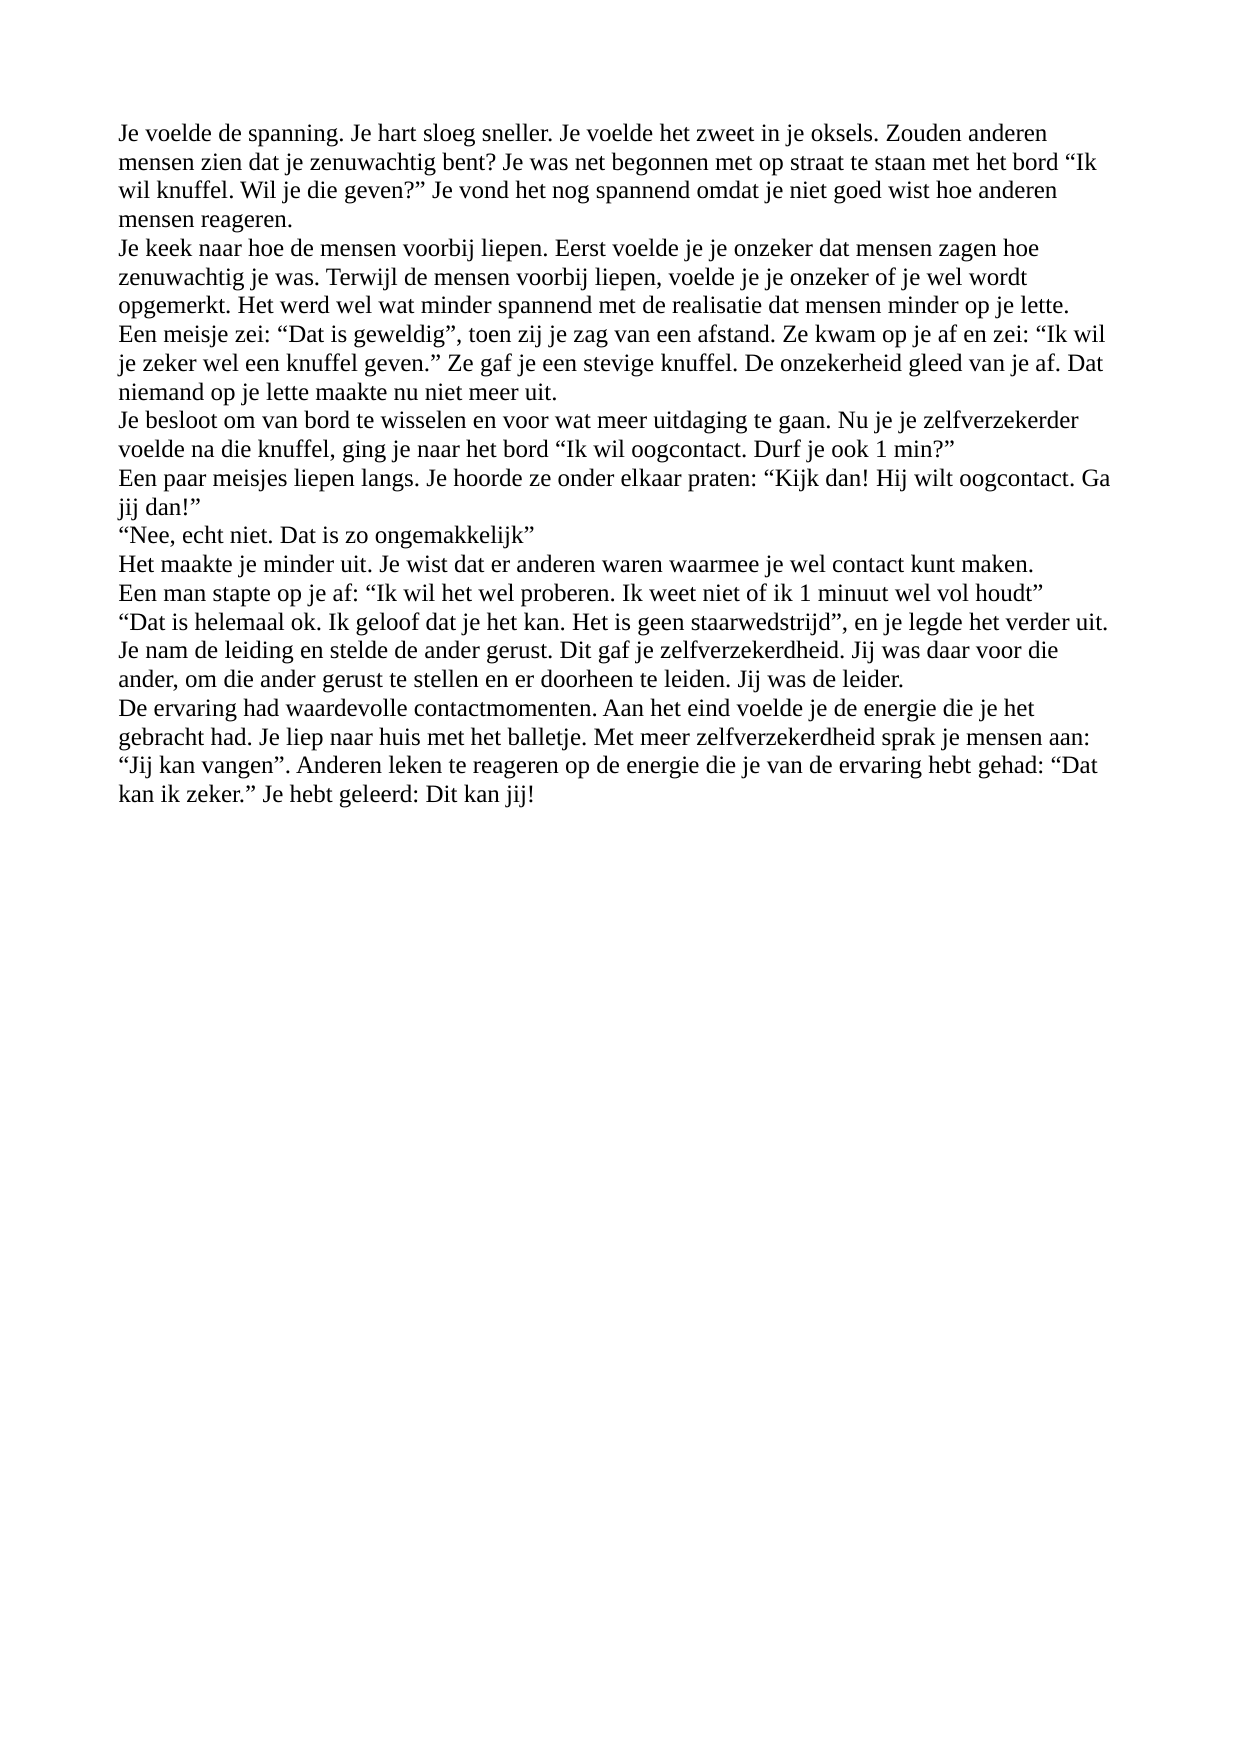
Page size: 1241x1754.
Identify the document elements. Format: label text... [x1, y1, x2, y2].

text Je keek naar hoe de mensen voorbij liepen. Eerst voelde je je onzeker dat mensen zagen hoe zenuwachtig je was. Terwijl de mensen voorbij liepen, voelde je je onzeker of je wel wordt opgemerkt. Het werd wel wat minder spannend met de realisatie dat mensen minder op je lette. [118, 233, 1122, 319]
text De ervaring had waardevolle contactmomenten. Aan het eind voelde je de energie die je het gebracht had. Je liep naar huis met het balletje. Met meer zelfverzekerdheid sprak je mensen aan: “Jij kan vangen”. Anderen leken te reageren op de energie die je van de ervaring hebt gehad: “Dat kan ik zeker.” Je hebt geleerd: Dit kan jij! [118, 693, 1122, 808]
text “Dat is helemaal ok. Ik geloof dat je het kan. Het is geen staarwedstrijd”, en je legde het verder uit. Je nam de leiding en stelde de ander gerust. Dit gaf je zelfverzekerdheid. Jij was daar voor die ander, om die ander gerust te stellen en er doorheen te leiden. Jij was de leider. [118, 607, 1122, 693]
text Een meisje zei: “Dat is geweldig”, toen zij je zag van een afstand. Ze kwam op je af en zei: “Ik wil je zeker wel een knuffel geven.” Ze gaf je een stevige knuffel. De onzekerheid gleed van je af. Dat niemand op je lette maakte nu niet meer uit. Je besloot om van bord te wisselen en voor wat meer uitdaging te gaan. Nu je je zelfverzekerder voelde na die knuffel, ging je naar het bord “Ik wil oogcontact. Durf je ook 1 min?” Een paar meisjes liepen langs. Je hoorde ze onder elkaar praten: “Kijk dan! Hij wilt oogcontact. Ga jij dan!” “Nee, echt niet. Dat is zo ongemakkelijk” Het maakte je minder uit. Je wist dat er anderen waren waarmee je wel contact kunt maken. [118, 319, 1122, 578]
text Een man stapte op je af: “Ik wil het wel proberen. Ik weet niet of ik 1 minuut wel vol houdt” [118, 578, 1122, 607]
text Je voelde de spanning. Je hart sloeg sneller. Je voelde het zweet in je oksels. Zouden anderen mensen zien dat je zenuwachtig bent? Je was net begonnen met op straat te staan met het bord “Ik wil knuffel. Wil je die geven?” Je vond het nog spannend omdat je niet goed wist hoe anderen mensen reageren. [118, 118, 1122, 233]
